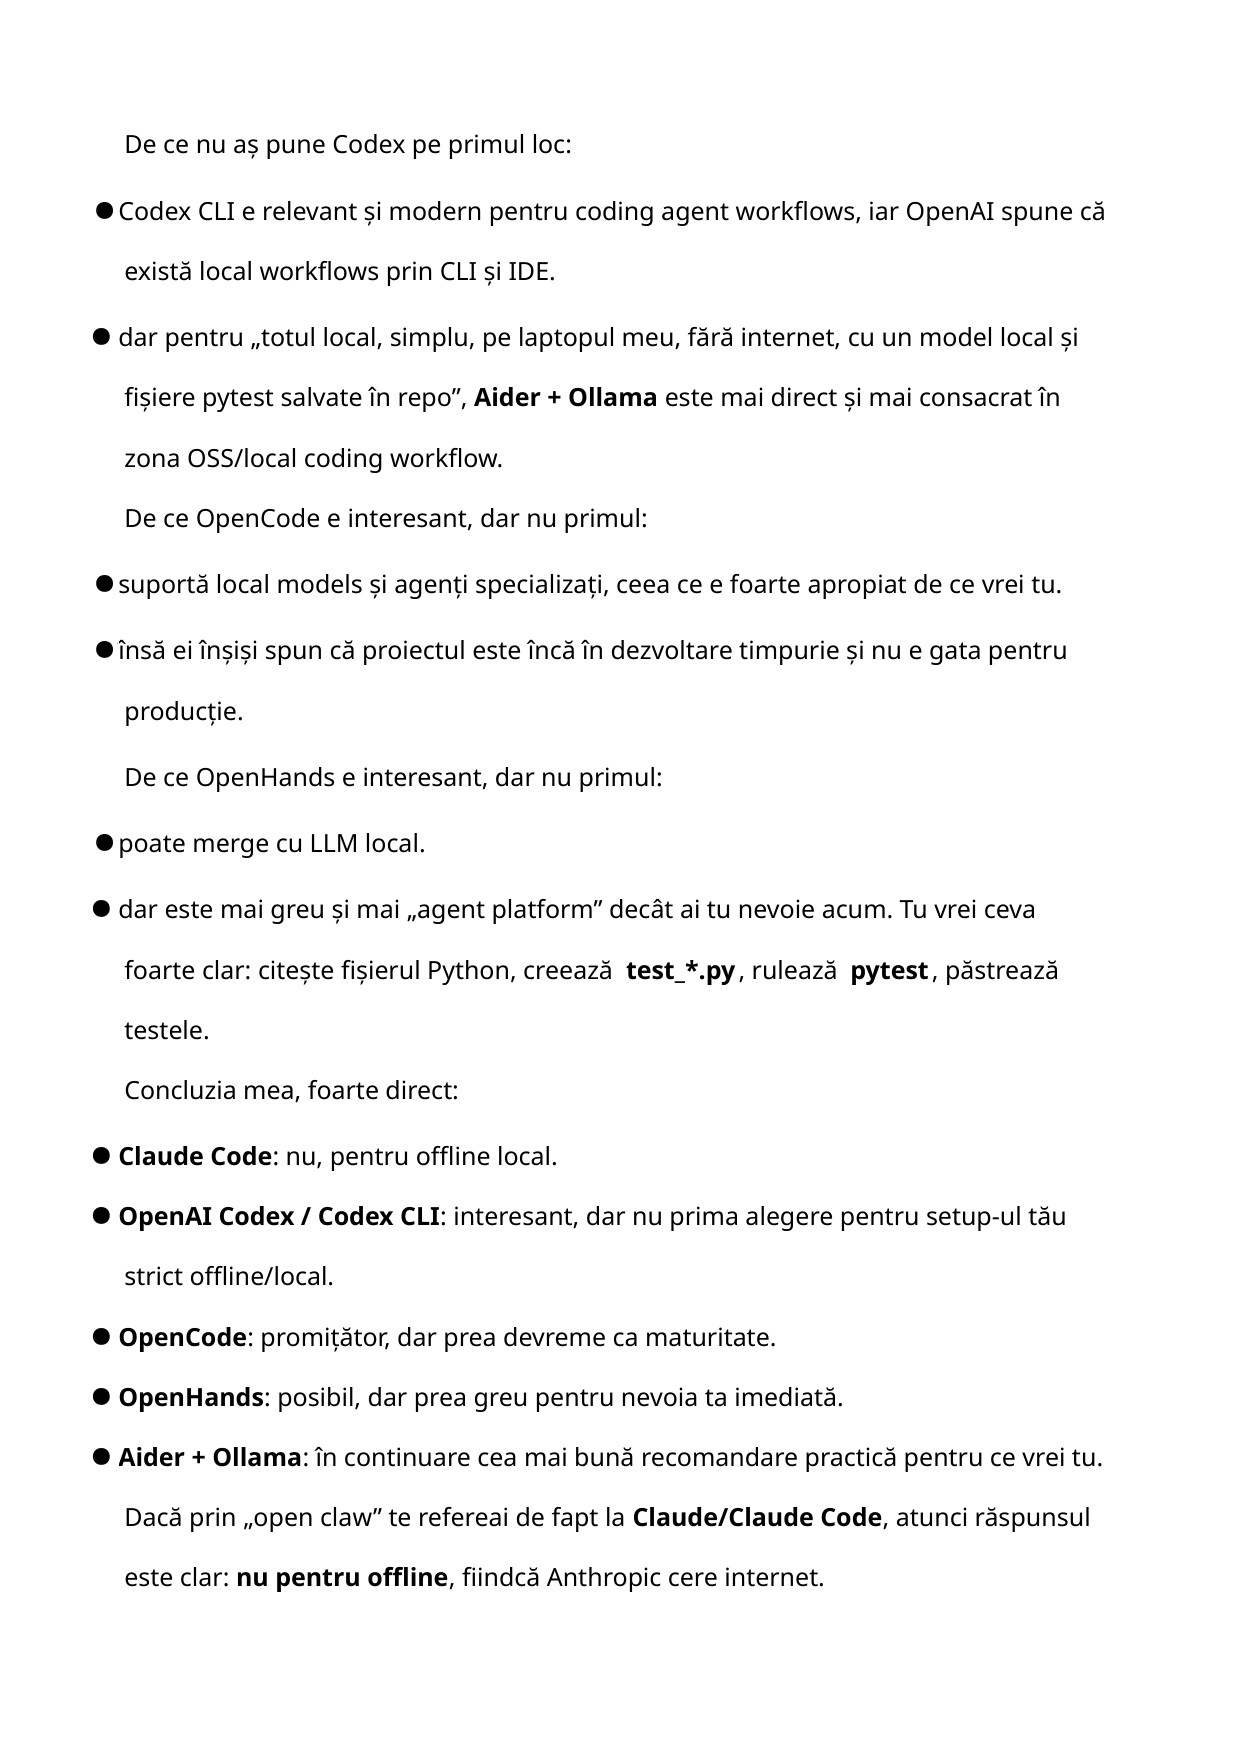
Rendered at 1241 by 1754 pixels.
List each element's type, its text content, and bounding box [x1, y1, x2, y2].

list Codex CLI e relevant și modern pentru coding agent workflows, iar OpenAI spune că există local workflows prin CLI și IDE. [119, 187, 1122, 291]
text De ce nu aș pune Codex pe primul loc: [119, 122, 1122, 164]
text Dacă prin „open claw” te refereai de fapt la Claude/Claude Code, atunci răspunsul este clar: nu pentru offline, fiindcă Anthropic cere internet. [119, 1493, 1122, 1600]
list poate merge cu LLM local. [119, 820, 1122, 863]
list însă ei înșiși spun că proiectul este încă în dezvoltare timpurie și nu e gata pentru producție. [119, 627, 1122, 730]
list dar pentru „totul local, simplu, pe laptopul meu, fără internet, cu un model local și fișiere pytest salvate în repo”, Aider + Ollama este mai direct și mai consacrat în zona OSS/local coding workflow. [119, 314, 1122, 477]
list dar este mai greu și mai „agent platform” decât ai tu nevoie acum. Tu vrei ceva foarte clar: citește fișierul Python, creează test_*.py, rulează pytest, păstrează testele. [119, 886, 1122, 1049]
list Claude Code: nu, pentru offline local. [119, 1133, 1122, 1176]
list OpenAI Codex / Codex CLI: interesant, dar nu prima alegere pentru setup-ul tău strict offline/local. [119, 1193, 1122, 1296]
list OpenHands: posibil, dar prea greu pentru nevoia ta imediată. [119, 1373, 1122, 1416]
list Aider + Ollama: în continuare cea mai bună recomandare practică pentru ce vrei tu. [119, 1433, 1122, 1476]
list OpenCode: promițător, dar prea devreme ca maturitate. [119, 1313, 1122, 1356]
list suportă local models și agenți specializați, ceea ce e foarte apropiat de ce vrei tu. [119, 561, 1122, 604]
text De ce OpenHands e interesant, dar nu primul: [119, 753, 1122, 797]
text Concluzia mea, foarte direct: [119, 1066, 1122, 1109]
text De ce OpenCode e interesant, dar nu primul: [119, 494, 1122, 537]
